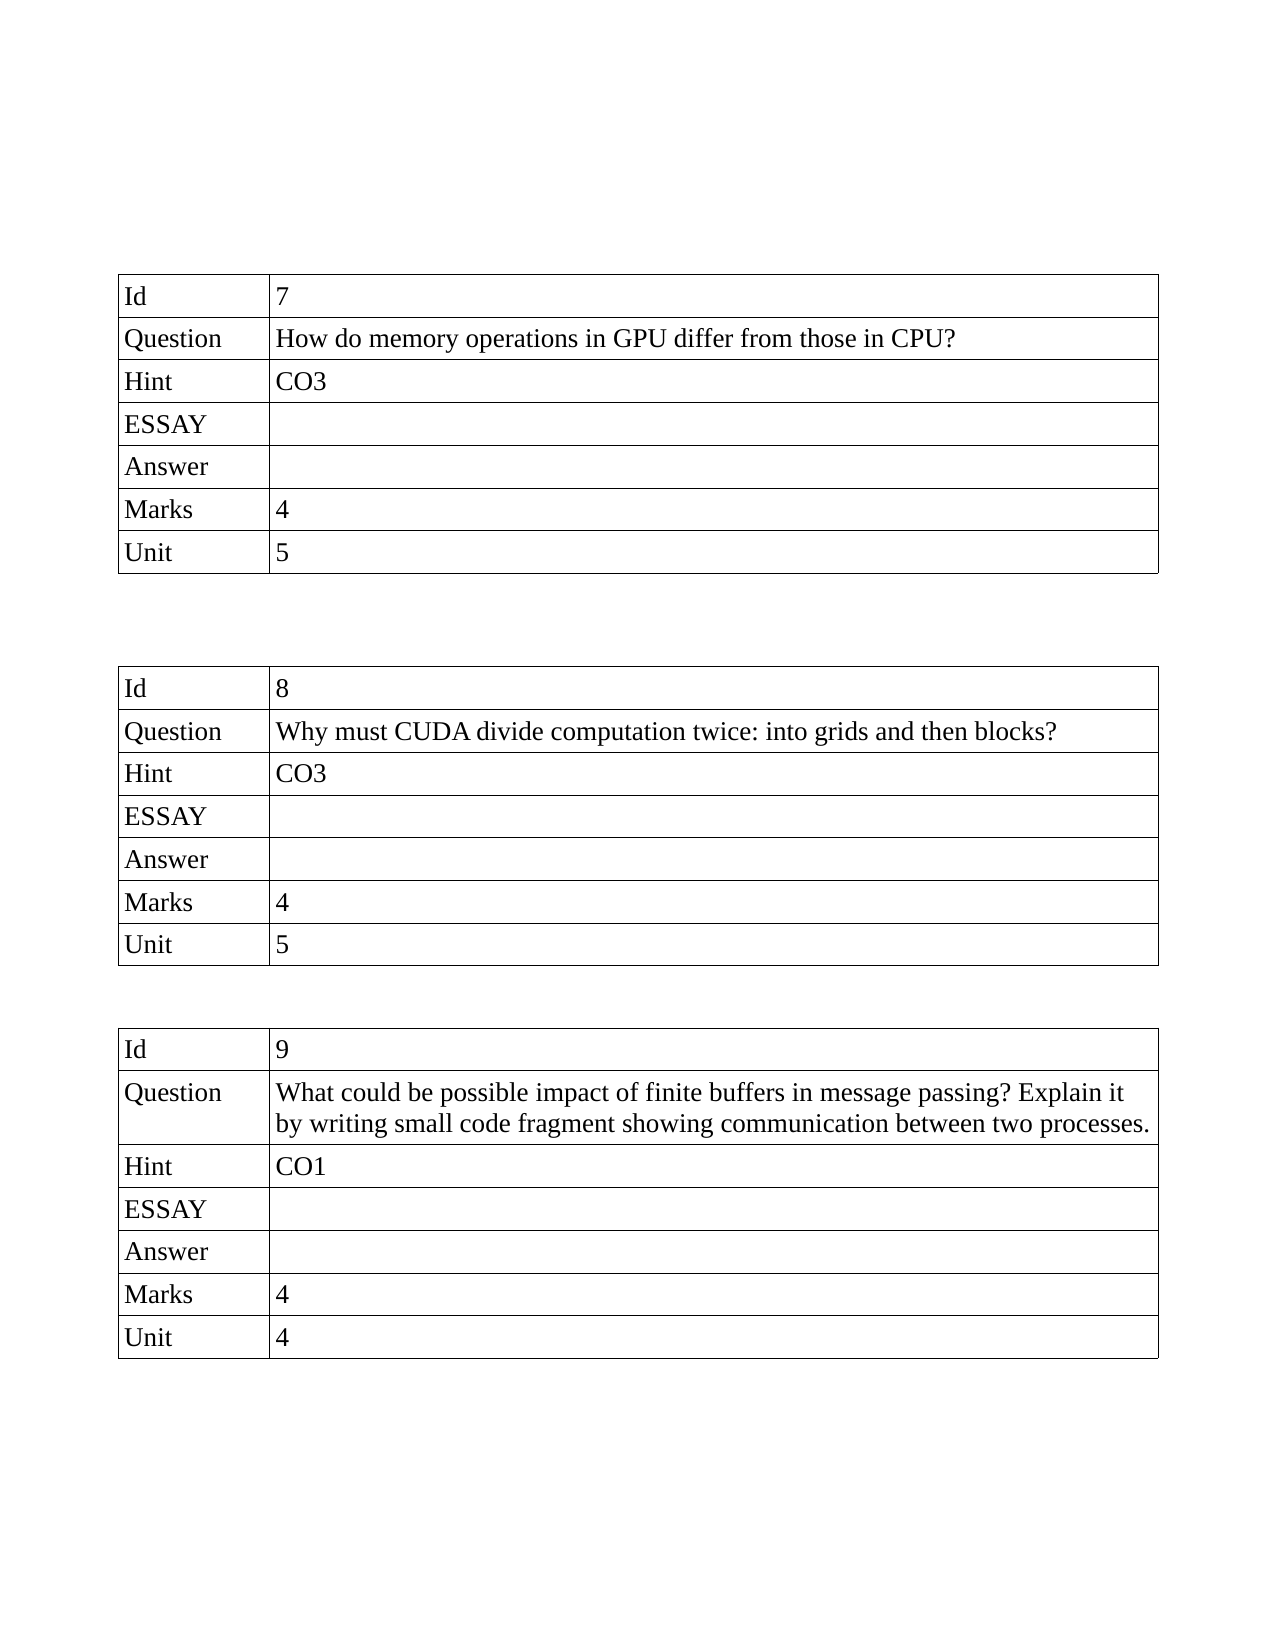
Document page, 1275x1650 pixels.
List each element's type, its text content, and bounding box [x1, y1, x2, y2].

table_cell Question [119, 318, 269, 359]
table_header 9 [270, 1029, 1158, 1070]
table_cell CO1 [270, 1145, 1158, 1187]
table_header Id [119, 275, 269, 317]
table_cell 4 [270, 1316, 1158, 1358]
table_cell 4 [270, 489, 1158, 530]
table_cell [270, 796, 1158, 837]
table_cell CO3 [270, 753, 1158, 794]
table_cell [270, 1231, 1158, 1272]
table_cell Question [119, 1071, 269, 1144]
table_cell 4 [270, 1274, 1158, 1315]
table_cell Marks [119, 881, 269, 923]
table_cell [270, 1188, 1158, 1230]
table_cell Why must CUDA divide computation twice: into grids and then blocks? [270, 710, 1158, 752]
table_cell What could be possible impact of finite buffers in message passing? Explain it by writing small code fragment showing communication between two processes. [270, 1071, 1158, 1144]
table_cell CO3 [270, 360, 1158, 402]
table_cell Answer [119, 446, 269, 487]
table_cell 4 [270, 881, 1158, 923]
table_cell Answer [119, 838, 269, 880]
table_header 7 [270, 275, 1158, 317]
table_cell 5 [270, 531, 1158, 573]
table_header Id [119, 1029, 269, 1070]
table_cell Answer [119, 1231, 269, 1272]
table_cell Hint [119, 1145, 269, 1187]
table_cell [270, 838, 1158, 880]
table_cell Hint [119, 753, 269, 794]
table_cell Marks [119, 1274, 269, 1315]
table_cell Marks [119, 489, 269, 530]
table_cell How do memory operations in GPU differ from those in CPU? [270, 318, 1158, 359]
table_cell Unit [119, 1316, 269, 1358]
table_cell ESSAY [119, 1188, 269, 1230]
table_cell ESSAY [119, 403, 269, 445]
table_cell Question [119, 710, 269, 752]
table_cell [270, 446, 1158, 487]
table_header 8 [270, 667, 1158, 709]
table_header Id [119, 667, 269, 709]
table_cell 5 [270, 924, 1158, 965]
table_cell Unit [119, 531, 269, 573]
table_cell Hint [119, 360, 269, 402]
table_cell ESSAY [119, 796, 269, 837]
table_cell Unit [119, 924, 269, 965]
table_cell [270, 403, 1158, 445]
